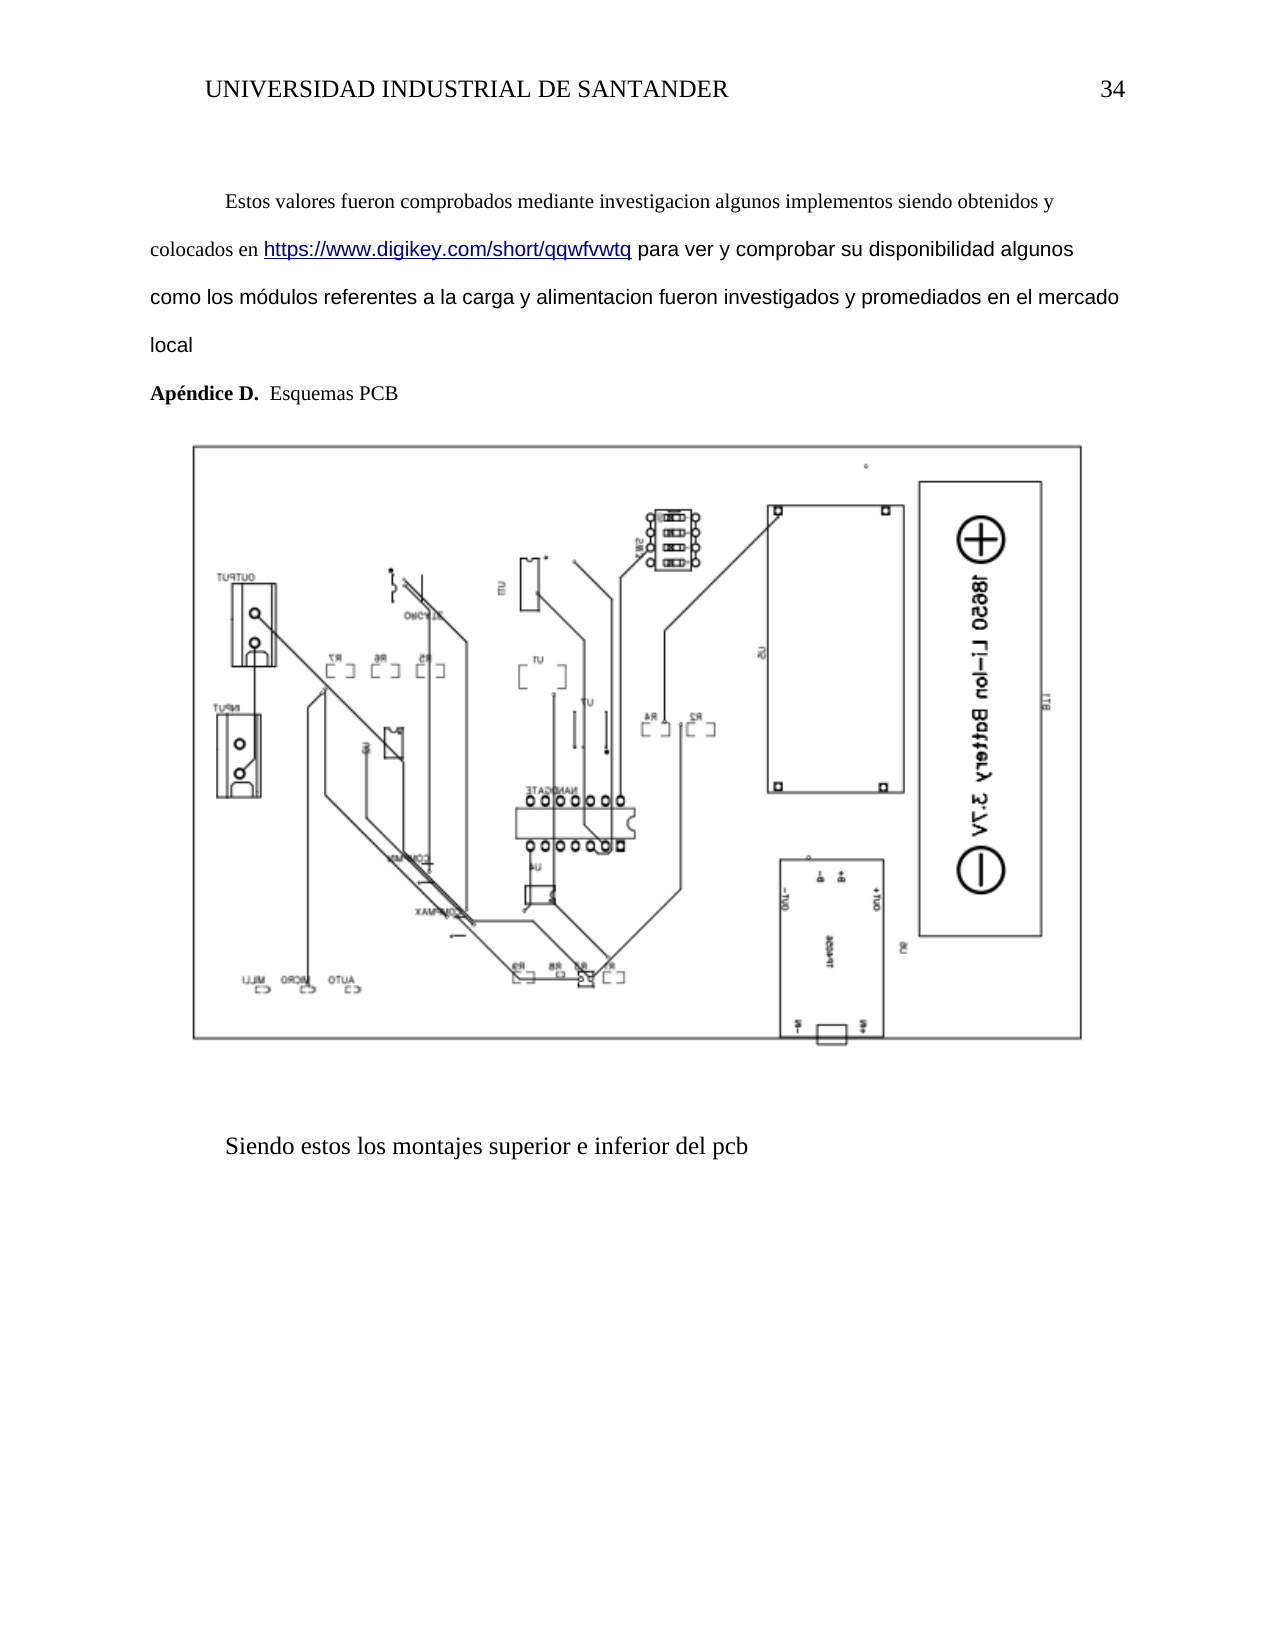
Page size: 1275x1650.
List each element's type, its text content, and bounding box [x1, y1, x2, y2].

picture [179, 428, 1096, 1059]
subtitle Apéndice D. Esquemas PCB [150, 381, 1125, 405]
text Estos valores fueron comprobados mediante investigacion algunos implementos siendo obtenidos y colocados en https://www.digikey.com/short/qqwfvwtq para ver y comprobar su disponibilidad algunos como los módulos referentes a la carga y alimentacion fueron investigados y promediados en el mercado local [150, 189, 1125, 357]
text Siendo estos los montajes superior e inferior del pcb [150, 1131, 1125, 1159]
